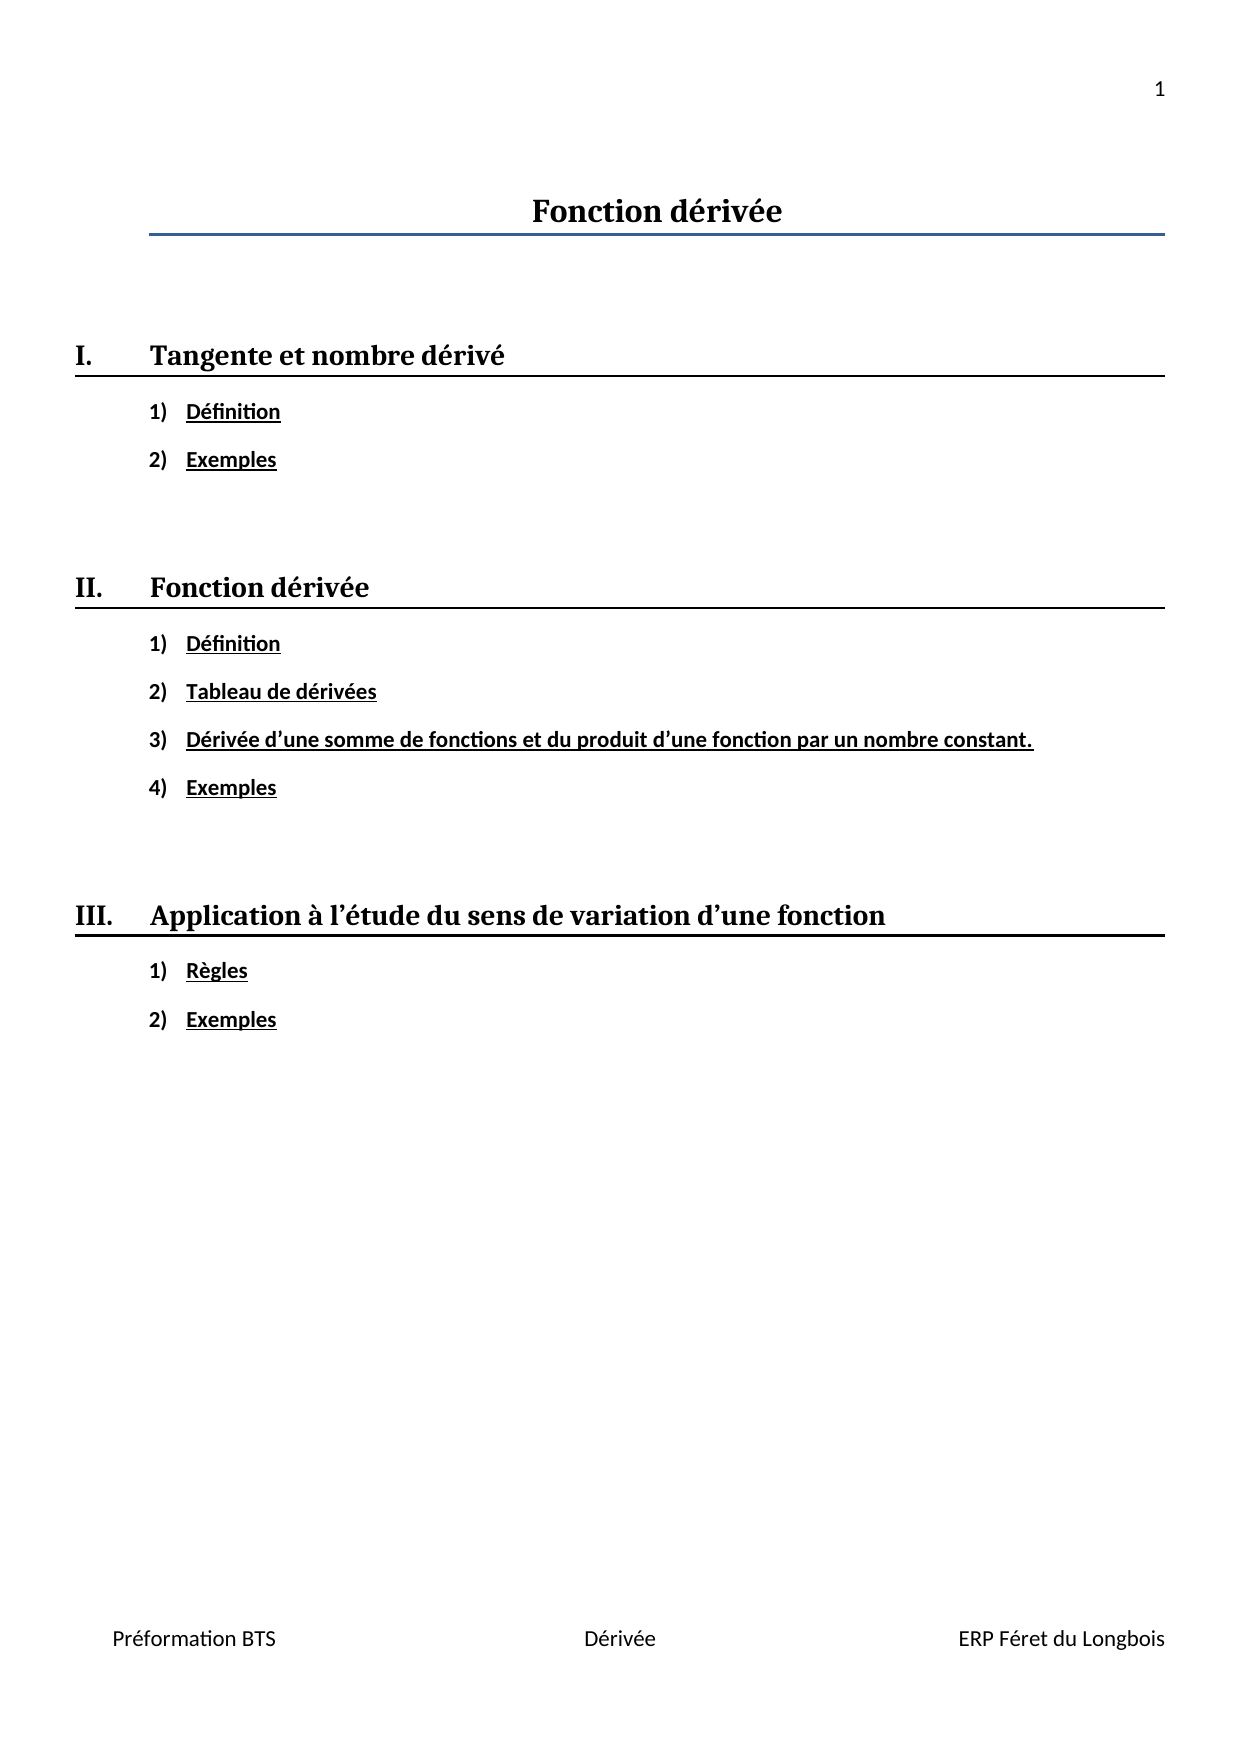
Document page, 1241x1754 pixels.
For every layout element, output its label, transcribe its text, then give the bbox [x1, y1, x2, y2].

subtitle Fonction dérivée [149, 192, 1165, 233]
list Définition [148, 397, 1165, 425]
list Exemples [148, 773, 1165, 801]
list Définition [148, 629, 1165, 657]
list Tableau de dérivées [148, 677, 1165, 705]
list Exemples [148, 1005, 1165, 1033]
list Règles [148, 957, 1165, 985]
list Application à l’étude du sens de variation d’une fonction [75, 899, 1165, 934]
list Dérivée d’une somme de fonctions et du produit d’une fonction par un nombre constant. [148, 725, 1165, 753]
list Exemples [148, 445, 1165, 473]
list Tangente et nombre dérivé [75, 339, 1165, 375]
list Fonction dérivée [75, 571, 1165, 607]
